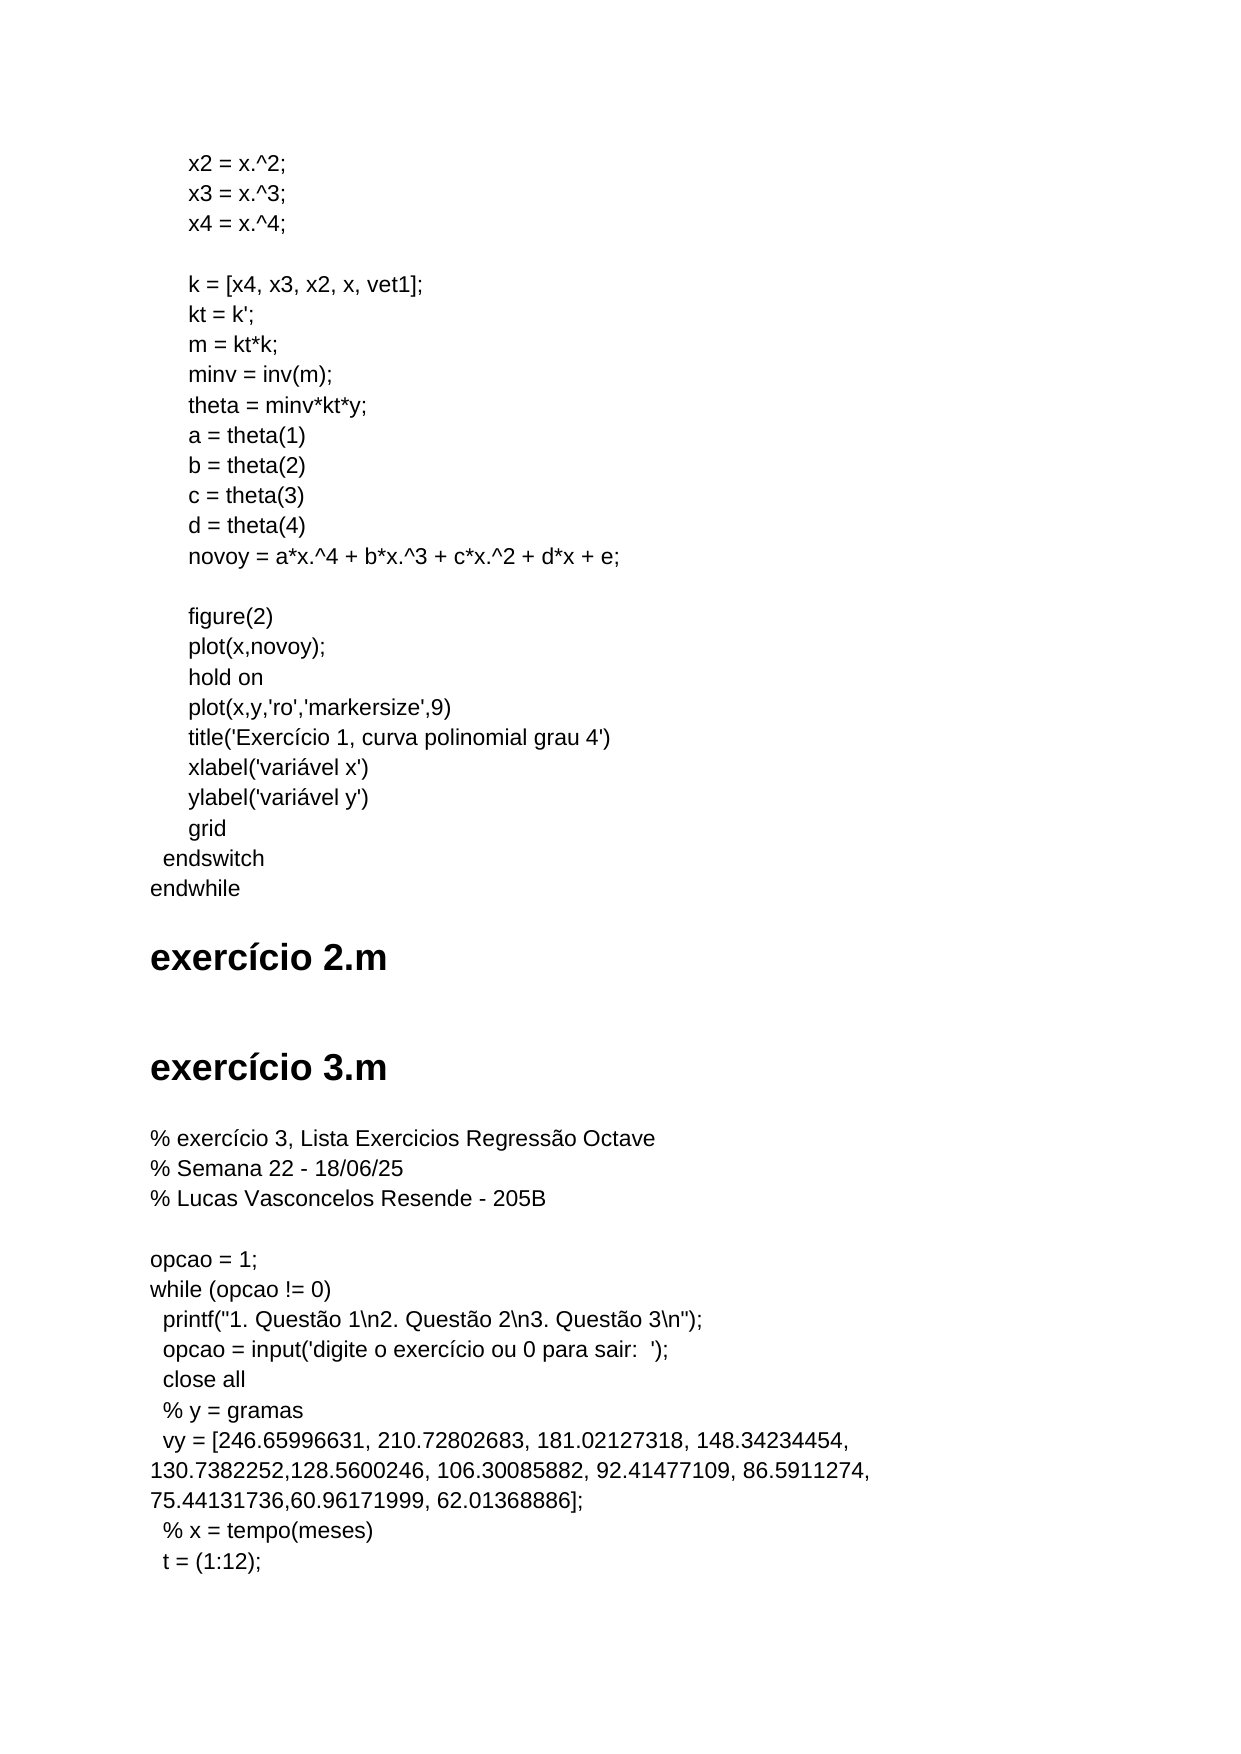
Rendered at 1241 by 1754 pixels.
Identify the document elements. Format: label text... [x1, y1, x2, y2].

text theta = minv*kt*y; [150, 392, 1090, 418]
text figure(2) [150, 603, 1090, 629]
text kt = k'; [150, 301, 1090, 327]
text opcao = 1; [150, 1246, 1090, 1272]
text while (opcao != 0) [150, 1276, 1090, 1302]
text endwhile [150, 875, 1090, 901]
text % y = gramas [150, 1397, 1090, 1423]
text novoy = a*x.^4 + b*x.^3 + c*x.^2 + d*x + e; [150, 543, 1090, 569]
text t = (1:12); [150, 1548, 1090, 1574]
text ylabel('variável y') [150, 784, 1090, 811]
text c = theta(3) [150, 482, 1090, 509]
text plot(x,novoy); [150, 633, 1090, 660]
text xlabel('variável x') [150, 754, 1090, 781]
text hold on [150, 663, 1090, 690]
title exercício 3.m [150, 1045, 1090, 1088]
text endswitch [150, 845, 1090, 871]
text a = theta(1) [150, 422, 1090, 448]
text k = [x4, x3, x2, x, vet1]; [150, 271, 1090, 297]
text opcao = input('digite o exercício ou 0 para sair: '); [150, 1336, 1090, 1363]
text b = theta(2) [150, 452, 1090, 478]
text vy = [246.65996631, 210.72802683, 181.02127318, 148.34234454, 130.7382252,128.5600246, 106.30085882, 92.41477109, 86.5911274, 75.44131736,60.96171999, 62.01368886]; [150, 1427, 1090, 1514]
text % Semana 22 - 18/06/25 [150, 1155, 1090, 1181]
text printf("1. Questão 1\n2. Questão 2\n3. Questão 3\n"); [150, 1306, 1090, 1332]
text close all [150, 1366, 1090, 1393]
text d = theta(4) [150, 512, 1090, 539]
text % Lucas Vasconcelos Resende - 205B [150, 1185, 1090, 1212]
text m = kt*k; [150, 331, 1090, 358]
text title('Exercício 1, curva polinomial grau 4') [150, 724, 1090, 750]
text % exercício 3, Lista Exercicios Regressão Octave [150, 1125, 1090, 1151]
text grid [150, 814, 1090, 841]
text minv = inv(m); [150, 361, 1090, 388]
title exercício 2.m [150, 935, 1090, 978]
text % x = tempo(meses) [150, 1517, 1090, 1544]
text x2 = x.^2; [150, 150, 1090, 176]
text x3 = x.^3; [150, 180, 1090, 207]
text plot(x,y,'ro','markersize',9) [150, 694, 1090, 720]
text x4 = x.^4; [150, 210, 1090, 237]
